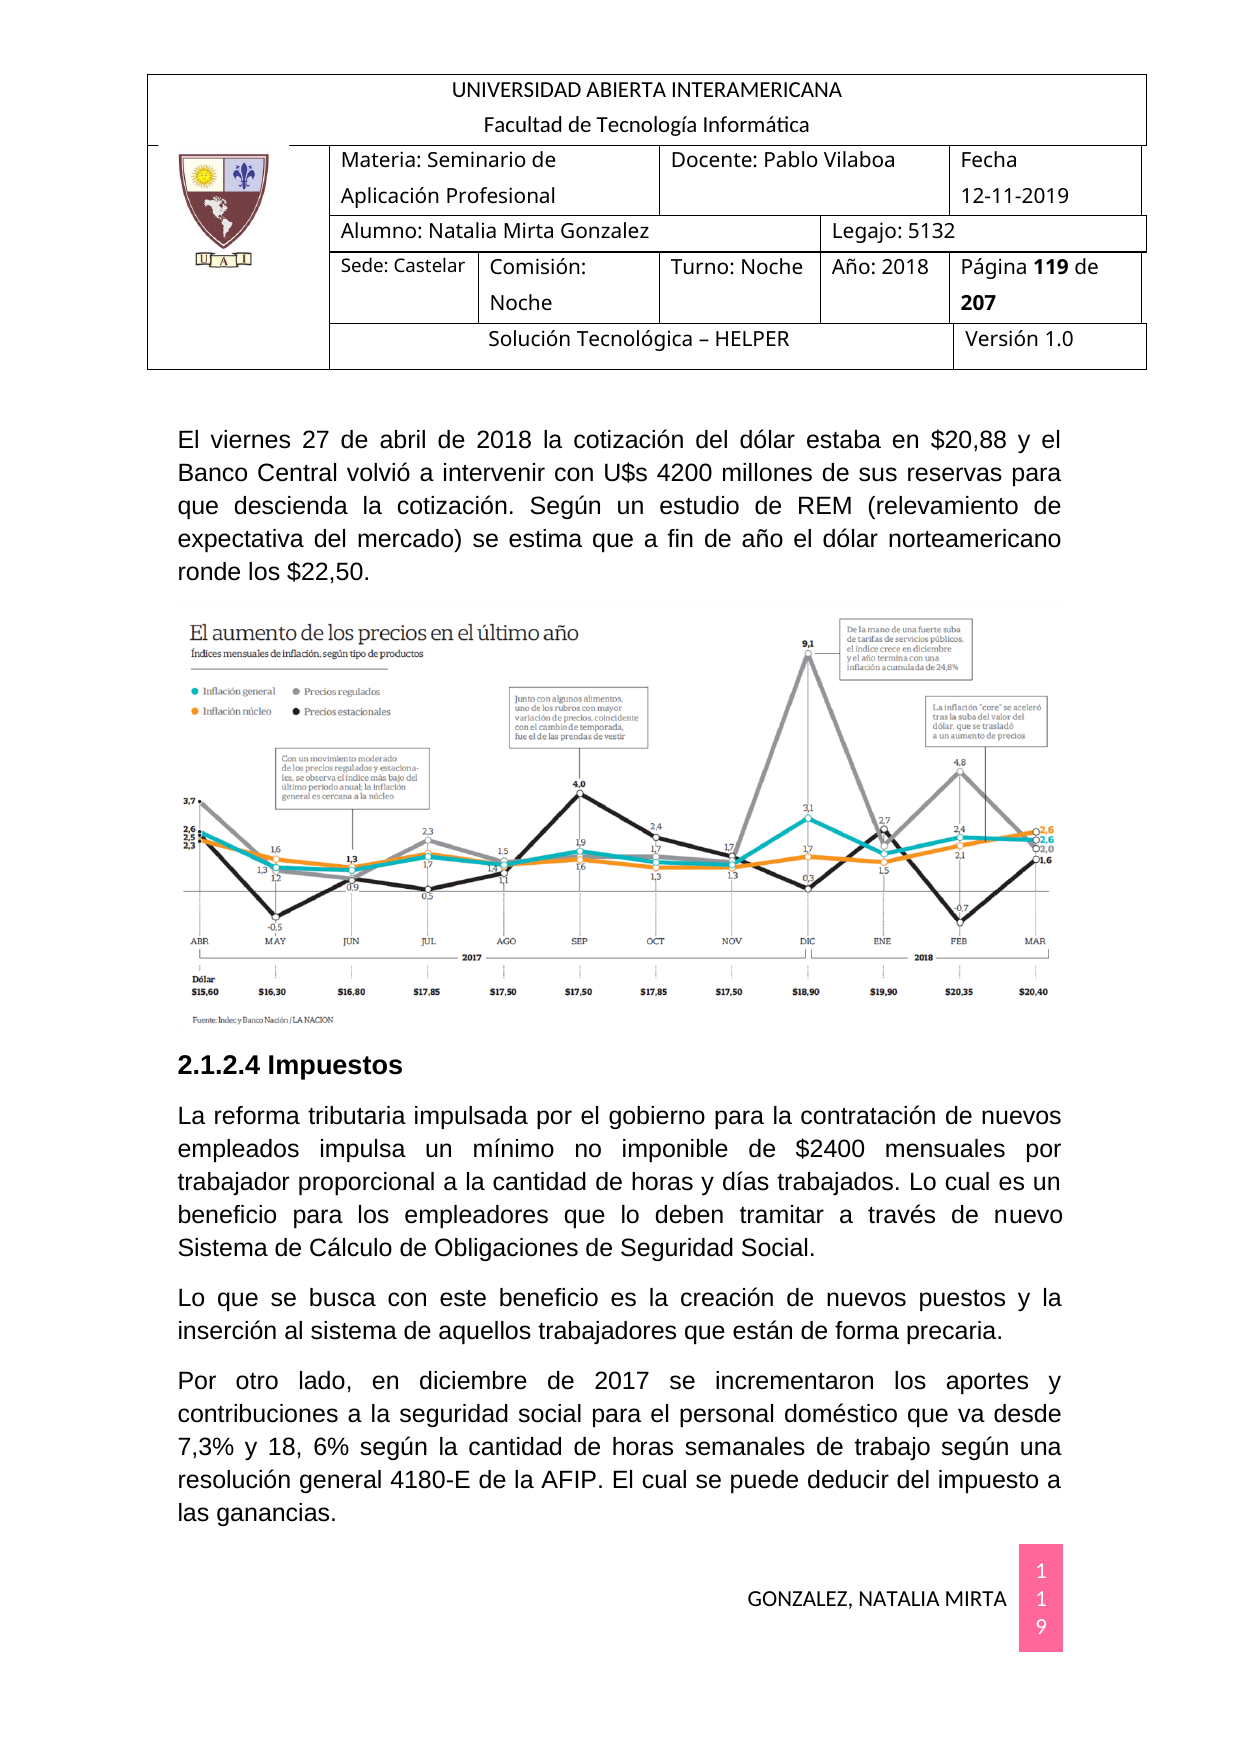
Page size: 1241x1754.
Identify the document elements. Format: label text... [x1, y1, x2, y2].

text Lo que se busca con este beneficio es la creación de nuevos puestos y la inserción al sistema de aquellos trabajadores que están de forma precaria. [177, 1283, 1063, 1345]
text 2.1.2.4 Impuestos [177, 1049, 1063, 1080]
text Por otro lado, en diciembre de 2017 se incrementaron los aportes y contribuciones a la seguridad social para el personal doméstico que va desde 7,3% y 18, 6% según la cantidad de horas semanales de trabajo según una resolución general 4180-E de la AFIP. El cual se puede deducir del impuesto a las ganancias. [177, 1366, 1063, 1527]
text La reforma tributaria impulsada por el gobierno para la contratación de nuevos empleados impulsa un mínimo no imponible de $2400 mensuales por trabajador proporcional a la cantidad de horas y días trabajados. Lo cual es un beneficio para los empleadores que lo deben tramitar a través de nuevo Sistema de Cálculo de Obligaciones de Seguridad Social. [177, 1101, 1063, 1262]
text El viernes 27 de abril de 2018 la cotización del dólar estaba en $20,88 y el Banco Central volvió a intervenir con U$s 4200 millones de sus reservas para que descienda la cotización. Según un estudio de REM (relevamiento de expectativa del mercado) se estima que a fin de año el dólar norteamericano ronde los $22,50. [177, 425, 1063, 586]
